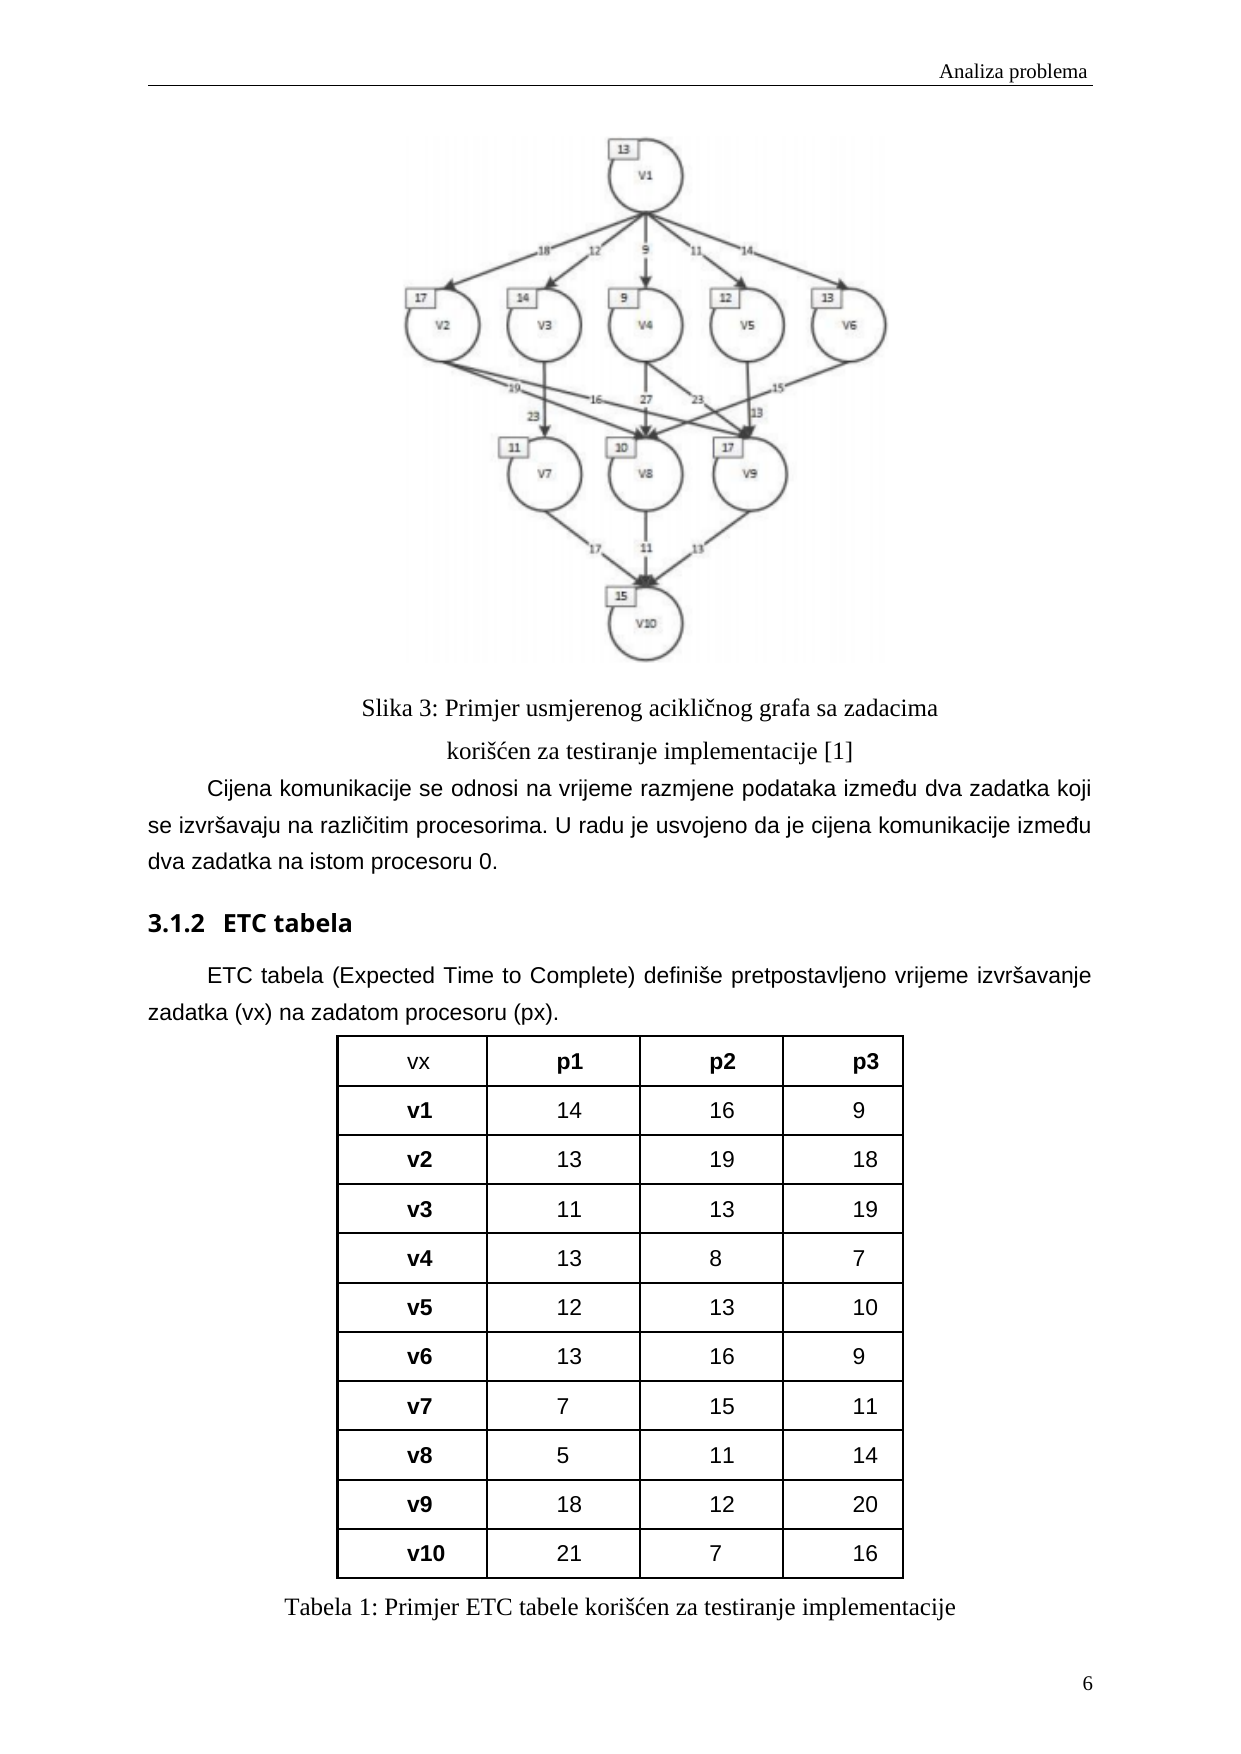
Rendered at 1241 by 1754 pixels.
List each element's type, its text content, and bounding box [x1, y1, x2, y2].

picture [360, 130, 940, 673]
table_cell 21 [488, 1530, 639, 1577]
text ETC tabela (Expected Time to Complete) definiše pretpostavljeno vrijeme izvršavanje zadatka (vx) na zadatom procesoru (px). [148, 962, 1093, 1025]
subtitle ETC tabela [148, 905, 1093, 939]
table_cell v2 [339, 1136, 486, 1183]
table_header p2 [641, 1037, 782, 1084]
table_cell 7 [641, 1530, 782, 1577]
table_cell 7 [784, 1234, 902, 1282]
table_cell v1 [339, 1087, 486, 1134]
table_cell 13 [488, 1136, 639, 1183]
table_cell 11 [641, 1431, 782, 1479]
table_cell 9 [784, 1333, 902, 1380]
table_cell v10 [339, 1530, 486, 1577]
table_cell 18 [488, 1481, 639, 1528]
table_cell 7 [488, 1382, 639, 1429]
table_cell 13 [641, 1185, 782, 1232]
text Cijena komunikacije se odnosi na vrijeme razmjene podataka između dva zadatka koji se izvršavaju na različitim procesorima. U radu je usvojeno da je cijena komunikacije između dva zadatka na istom procesoru 0. [148, 775, 1093, 874]
table_cell 13 [488, 1333, 639, 1380]
table_cell 20 [784, 1481, 902, 1528]
table_cell 14 [784, 1431, 902, 1479]
table_cell v5 [339, 1284, 486, 1331]
table_cell 18 [784, 1136, 902, 1183]
table_cell v6 [339, 1333, 486, 1380]
table_cell 15 [641, 1382, 782, 1429]
table_header vx [339, 1037, 486, 1084]
table_cell 13 [641, 1284, 782, 1331]
table_cell v7 [339, 1382, 486, 1429]
table_cell v4 [339, 1234, 486, 1282]
table_header p3 [784, 1037, 902, 1084]
table_cell 16 [784, 1530, 902, 1577]
table_cell 12 [641, 1481, 782, 1528]
table_cell 13 [488, 1234, 639, 1282]
table_cell 16 [641, 1333, 782, 1380]
table_cell 14 [488, 1087, 639, 1134]
table_cell v8 [339, 1431, 486, 1479]
table_cell 16 [641, 1087, 782, 1134]
text Slika 3: Primjer usmjerenog acikličnog grafa sa zadacima korišćen za testiranje implementacije [1] [360, 673, 939, 764]
table_cell 12 [488, 1284, 639, 1331]
table_cell 19 [641, 1136, 782, 1183]
table_cell 11 [784, 1382, 902, 1429]
table_cell v3 [339, 1185, 486, 1232]
text Tabela 1: Primjer ETC tabele korišćen za testiranje implementacije [148, 1592, 1093, 1621]
table_cell 9 [784, 1087, 902, 1134]
table_cell 11 [488, 1185, 639, 1232]
table_cell v9 [339, 1481, 486, 1528]
table_cell 19 [784, 1185, 902, 1232]
table_cell 5 [488, 1431, 639, 1479]
table_cell 8 [641, 1234, 782, 1282]
table_cell 10 [784, 1284, 902, 1331]
table_header p1 [488, 1037, 639, 1084]
